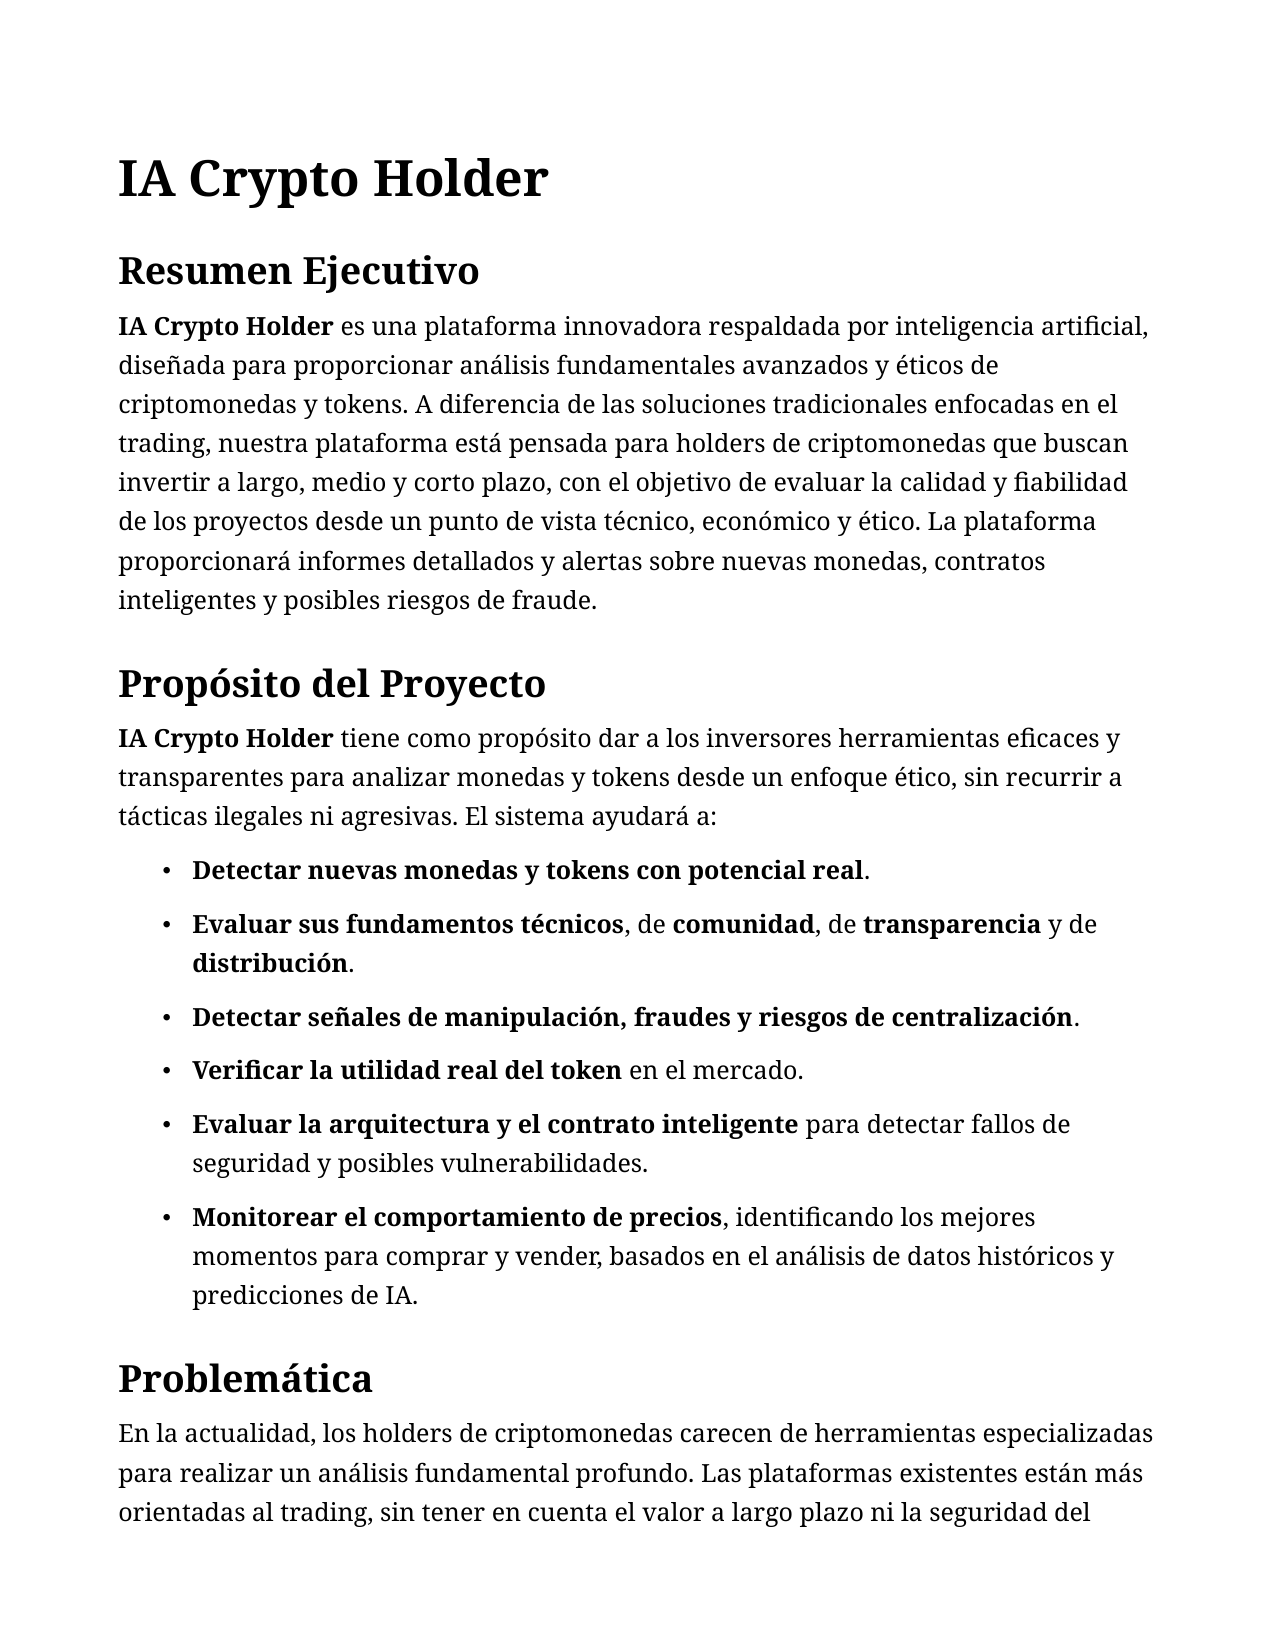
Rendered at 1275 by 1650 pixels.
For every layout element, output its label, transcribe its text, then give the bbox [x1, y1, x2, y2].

list Evaluar sus fundamentos técnicos, de comunidad, de transparencia y de distribución. [162, 906, 1157, 979]
text IA Crypto Holder tiene como propósito dar a los inversores herramientas eficaces y transparentes para analizar monedas y tokens desde un enfoque ético, sin recurrir a tácticas ilegales ni agresivas. El sistema ayudará a: [118, 720, 1157, 833]
text IA Crypto Holder es una plataforma innovadora respaldada por inteligencia artificial, diseñada para proporcionar análisis fundamentales avanzados y éticos de criptomonedas y tokens. A diferencia de las soluciones tradicionales enfocadas en el trading, nuestra plataforma está pensada para holders de criptomonedas que buscan invertir a largo, medio y corto plazo, con el objetivo de evaluar la calidad y fiabilidad de los proyectos desde un punto de vista técnico, económico y ético. La plataforma proporcionará informes detallados y alertas sobre nuevas monedas, contratos inteligentes y posibles riesgos de fraude. [118, 308, 1157, 616]
list Detectar nuevas monedas y tokens con potencial real. [162, 852, 1157, 887]
subtitle Problemática [118, 1352, 1157, 1403]
list Detectar señales de manipulación, fraudes y riesgos de centralización. [162, 999, 1157, 1033]
text En la actualidad, los holders de criptomonedas carecen de herramientas especializadas para realizar un análisis fundamental profundo. Las plataformas existentes están más orientadas al trading, sin tener en cuenta el valor a largo plazo ni la seguridad del [118, 1416, 1157, 1528]
subtitle Resumen Ejecutivo [118, 244, 1157, 296]
subtitle IA Crypto Holder [118, 143, 1157, 211]
list Evaluar la arquitectura y el contrato inteligente para detectar fallos de seguridad y posibles vulnerabilidades. [162, 1107, 1157, 1180]
list Verificar la utilidad real del token en el mercado. [162, 1053, 1157, 1087]
list Monitorear el comportamiento de precios, identificando los mejores momentos para comprar y vender, basados en el análisis de datos históricos y predicciones de IA. [162, 1199, 1157, 1312]
subtitle Propósito del Proyecto [118, 657, 1157, 708]
